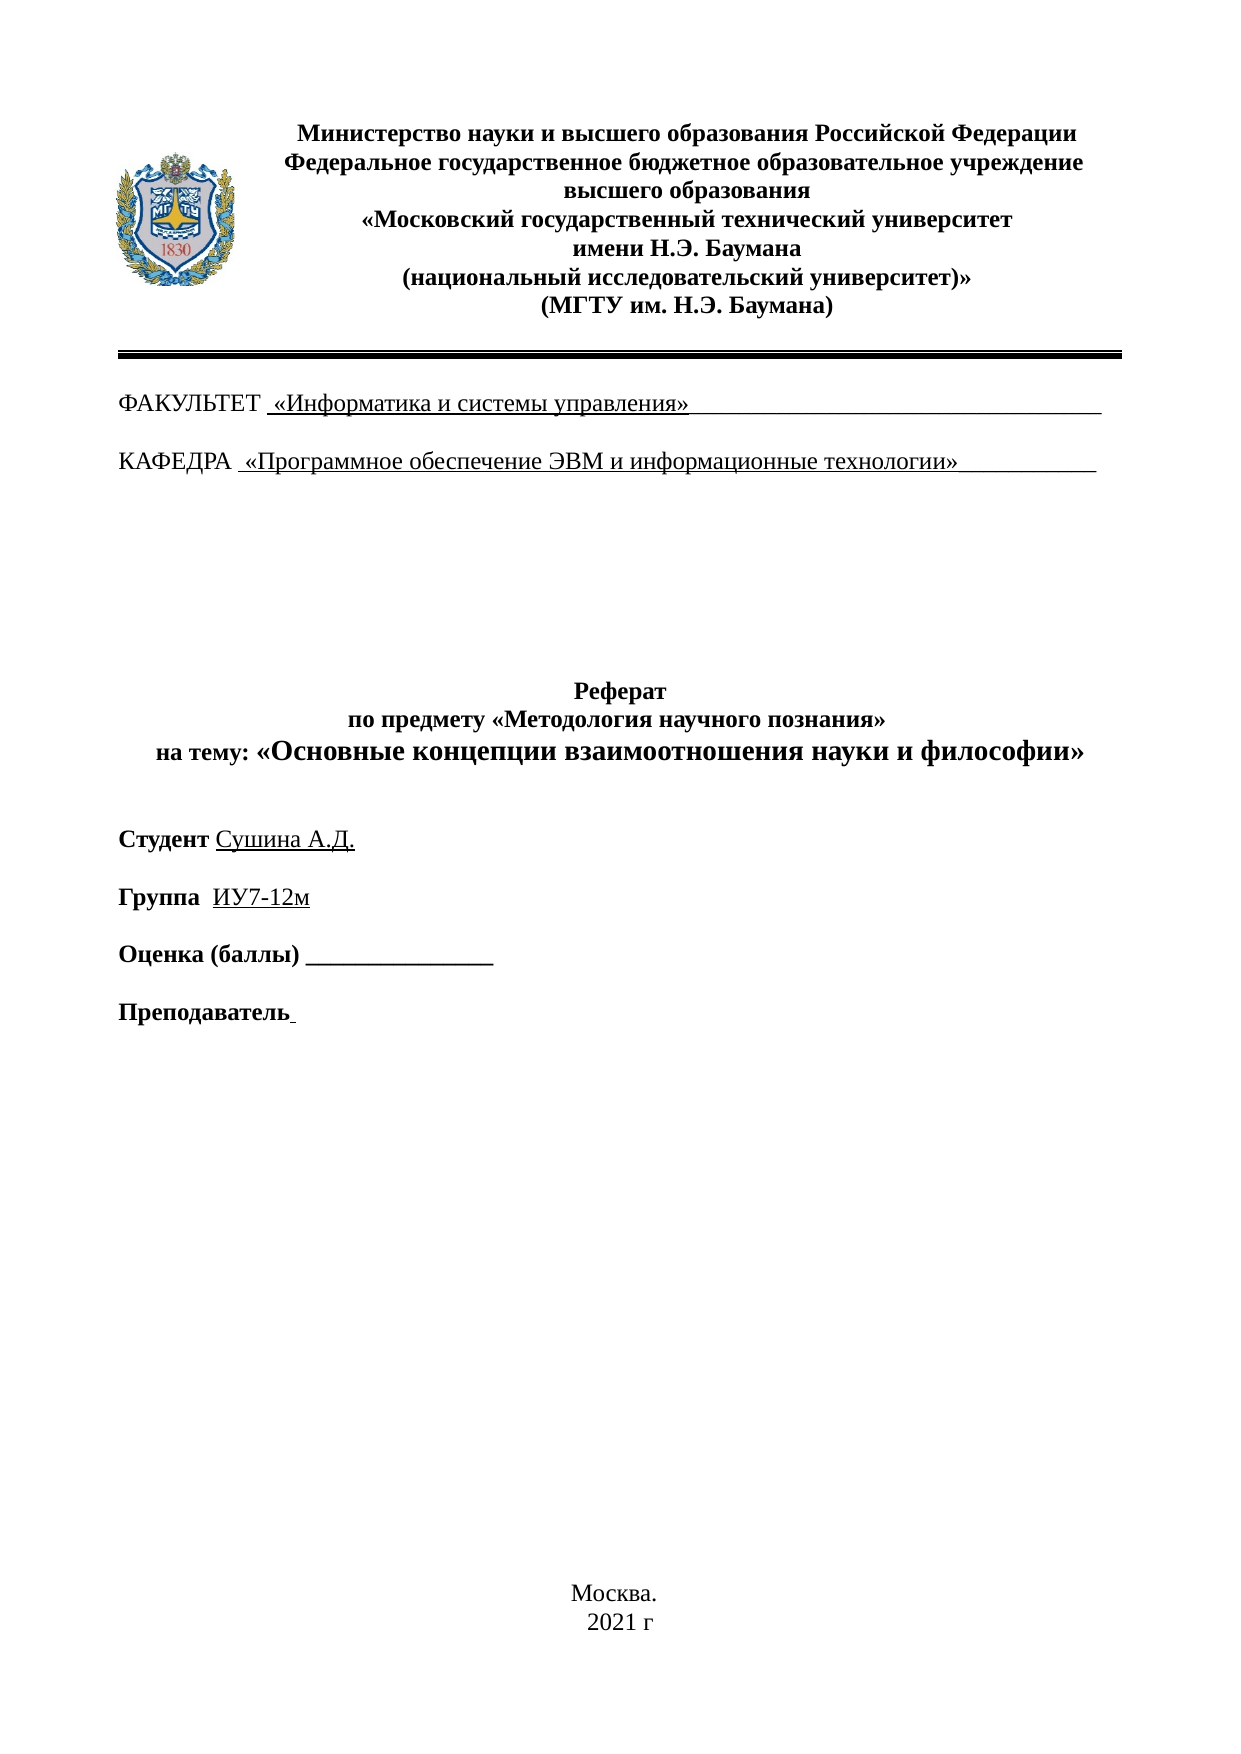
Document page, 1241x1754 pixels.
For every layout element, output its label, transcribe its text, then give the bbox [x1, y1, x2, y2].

picture [115, 152, 237, 289]
table_header Студент Сушина А.Д. Группа ИУ7-12м Оценка (баллы) _______________ Преподаватель [107, 824, 1063, 1290]
text по предмету «Методология научного познания» [118, 704, 1122, 733]
text КАФЕДРА «Программное обеспечение ЭВМ и информационные технологии»___________ [118, 446, 1122, 474]
table_header [107, 118, 251, 319]
text ФАКУЛЬТЕТ «Информатика и системы управления»_________________________________ [118, 388, 1122, 417]
table_header [1063, 824, 1104, 1290]
text на тему: «Основные концепции взаимоотношения науки и философии» [118, 733, 1122, 767]
text Москва. [118, 1578, 1122, 1607]
table_header Министерство науки и высшего образования Российской Федерации Федеральное государственное бюджетное образовательное учреждение высшего образования «Московский государственный технический университет имени Н.Э. Баумана (национальный исследовательский университет)» (МГТУ им. Н.Э. Баумана) [251, 118, 1122, 319]
text Реферат [118, 676, 1122, 704]
text 2021 г [118, 1607, 1122, 1635]
